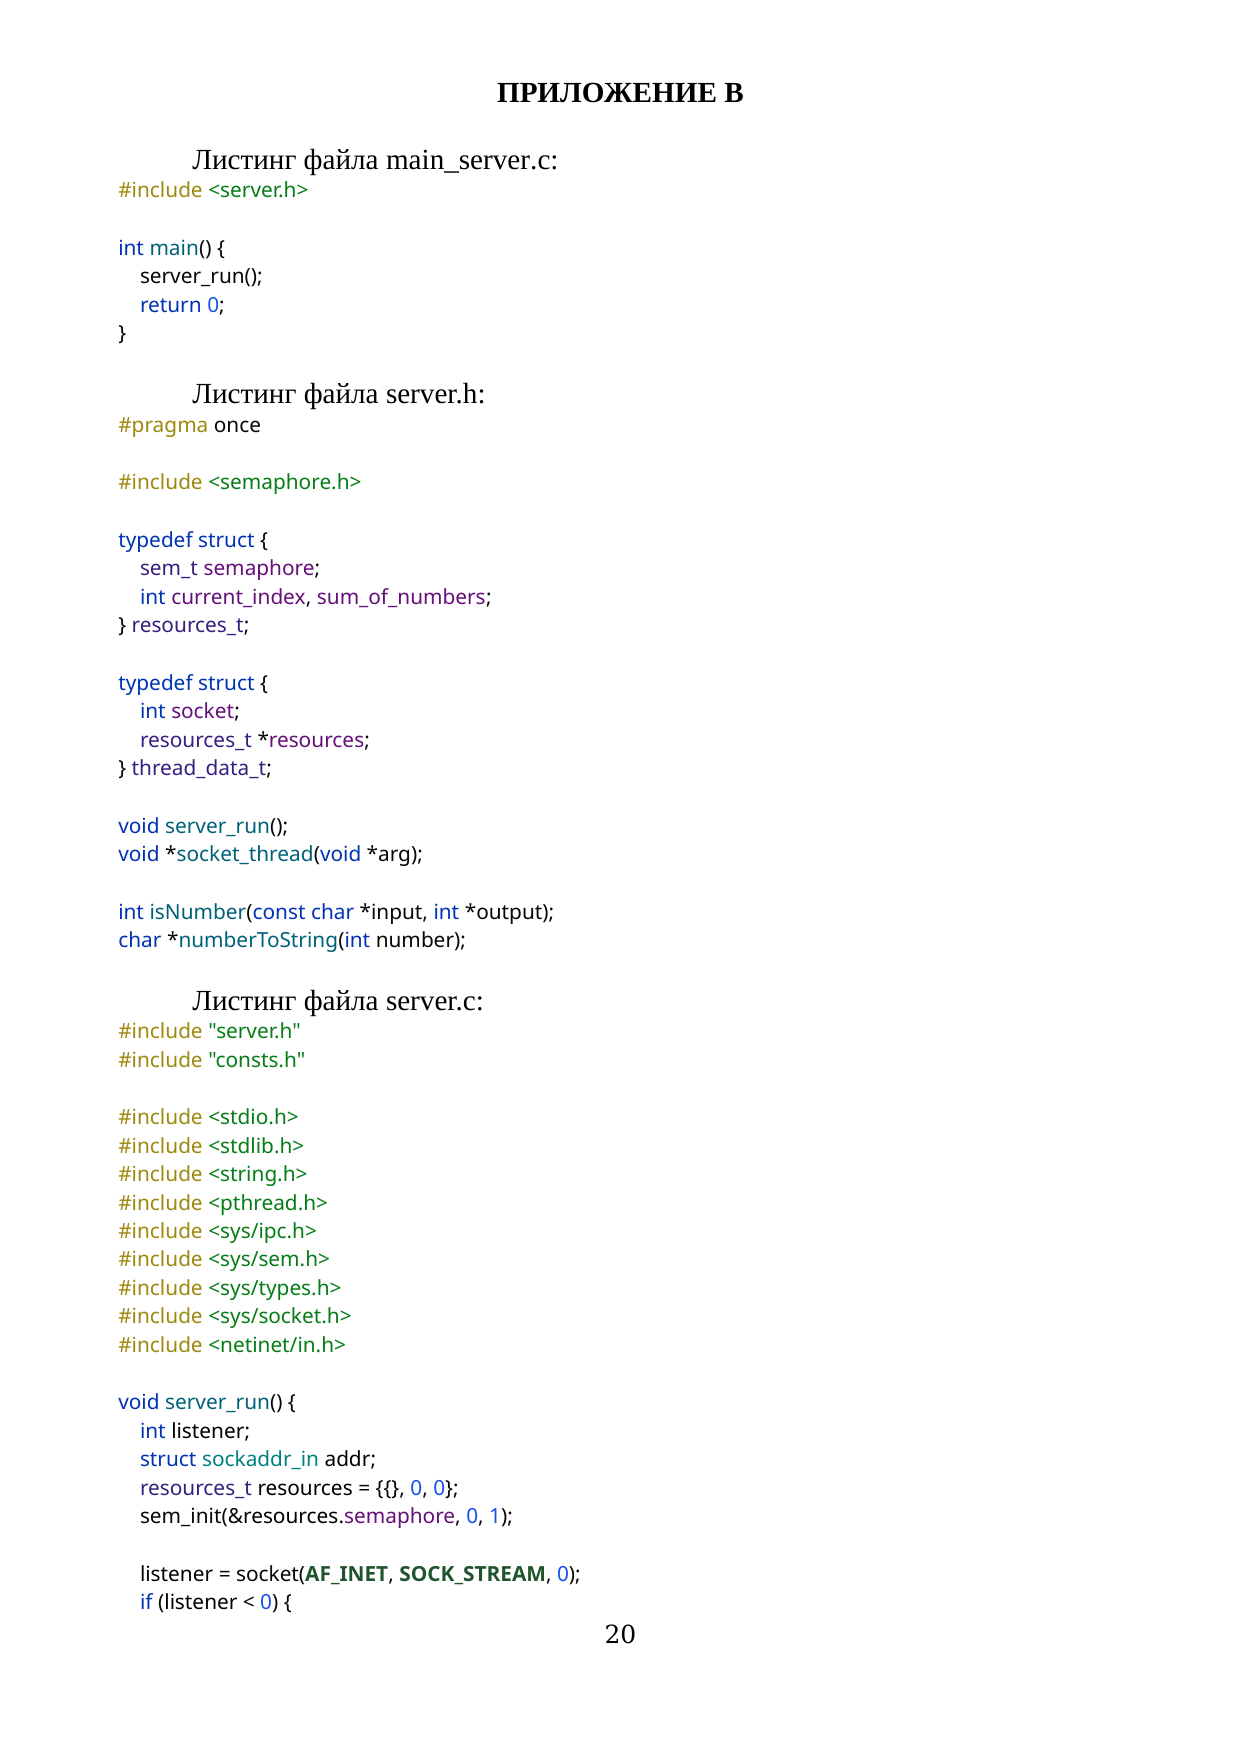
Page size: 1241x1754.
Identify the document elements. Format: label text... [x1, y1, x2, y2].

text #pragma once #include <semaphore.h> typedef struct { sem_t semaphore; int current_index, sum_of_numbers; } resources_t; typedef struct { int socket; resources_t *resources; } thread_data_t; void server_run(); void *socket_thread(void *arg); int isNumber(const char *input, int *output); char *numberToString(int number); [118, 410, 1122, 954]
text Листинг файла server.c: [118, 983, 1122, 1016]
text ПРИЛОЖЕНИЕ В [118, 75, 1122, 108]
text Листинг файла server.h: [118, 376, 1122, 410]
text Листинг файла main_server.c: [118, 142, 1122, 176]
text #include "server.h" #include "consts.h" #include <stdio.h> #include <stdlib.h> #include <string.h> #include <pthread.h> #include <sys/ipc.h> #include <sys/sem.h> #include <sys/types.h> #include <sys/socket.h> #include <netinet/in.h> void server_run() { int listener; struct sockaddr_in addr; resources_t resources = {{}, 0, 0}; sem_init(&resources.semaphore, 0, 1); listener = socket(AF_INET, SOCK_STREAM, 0); if (listener < 0) { [118, 1016, 1122, 1616]
text #include <server.h> int main() { server_run(); return 0; } [118, 176, 1122, 347]
